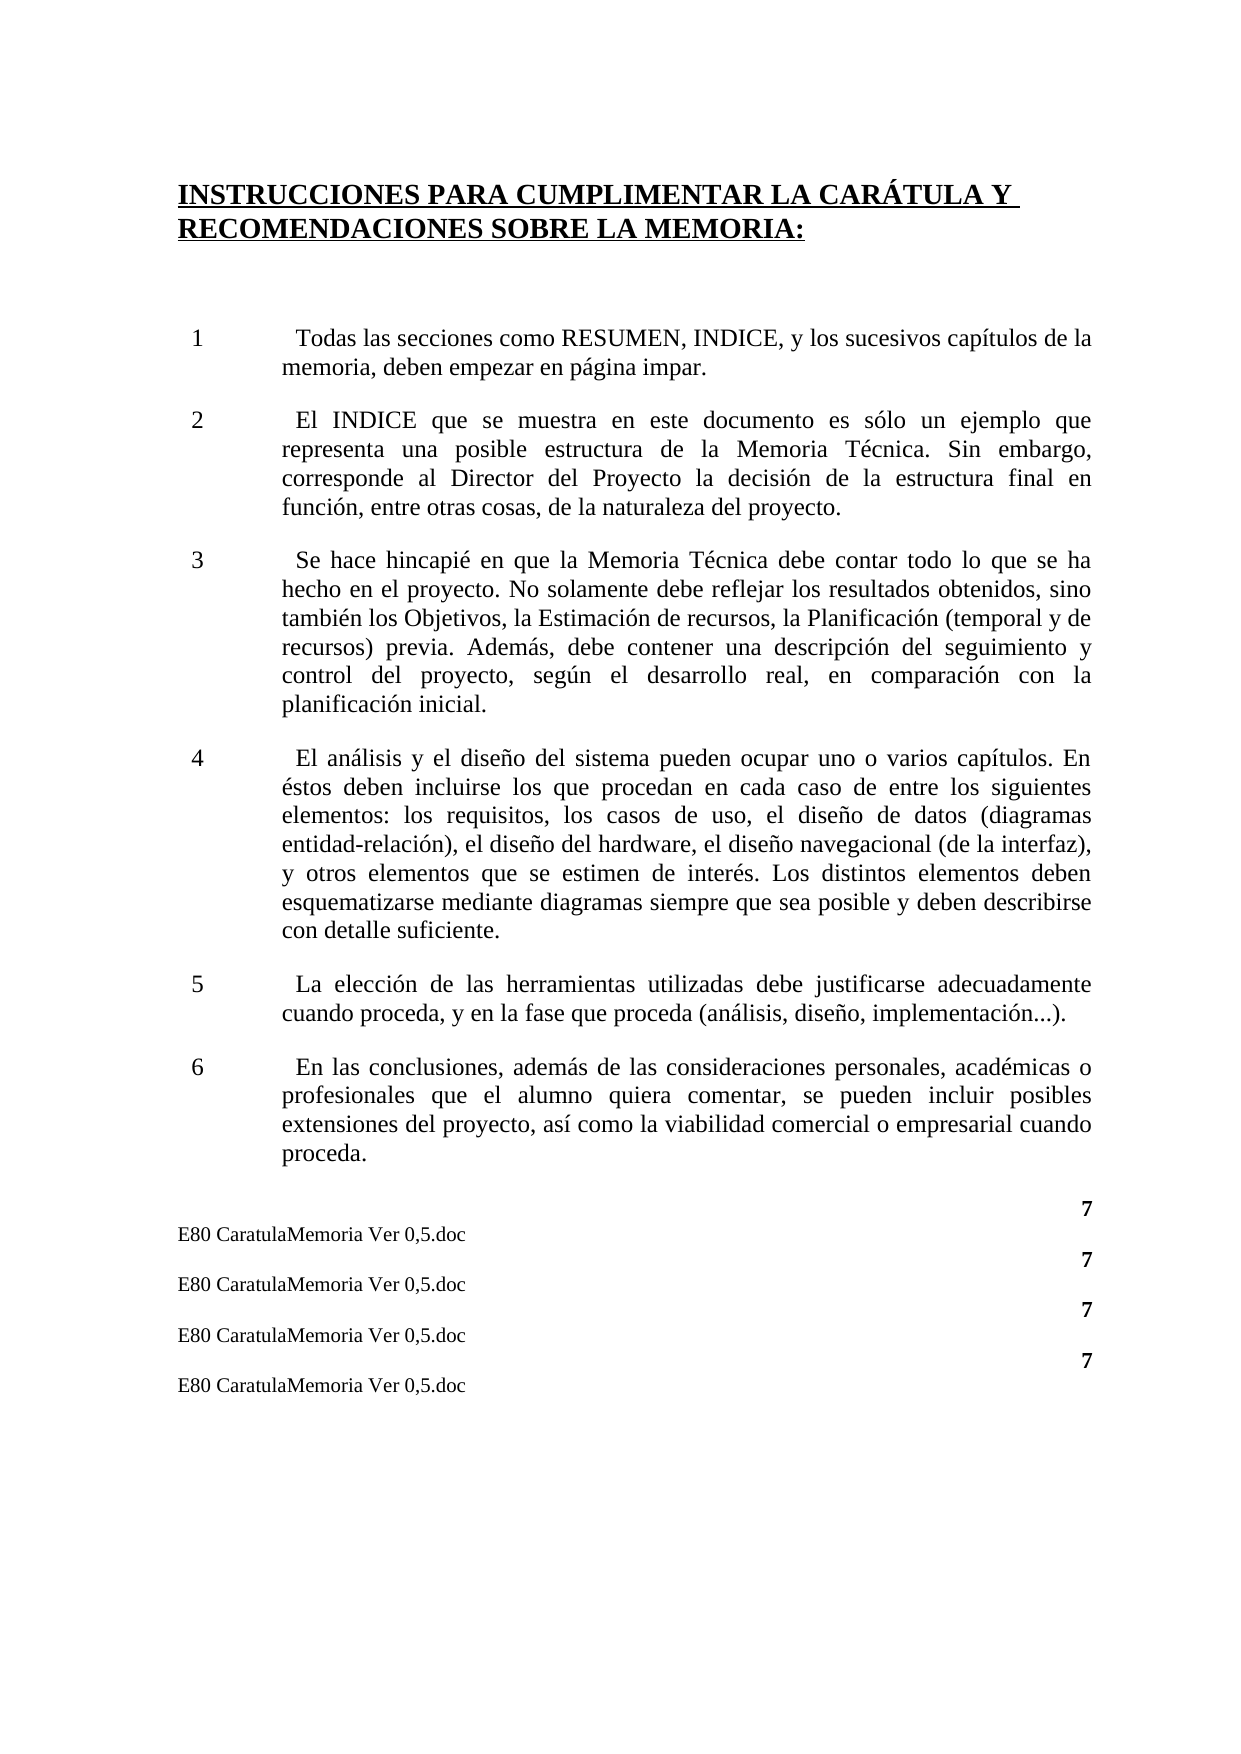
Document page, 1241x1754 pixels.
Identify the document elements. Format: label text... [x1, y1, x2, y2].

text 7 [177, 1347, 1092, 1373]
list La elección de las herramientas utilizadas debe justificarse adecuadamente cuando proceda, y en la fase que proceda (análisis, diseño, implementación...). [191, 969, 1092, 1027]
text E80 CaratulaMemoria Ver 0,5.doc [177, 1222, 1092, 1246]
text 7 [177, 1196, 1092, 1222]
list Todas las secciones como RESUMEN, INDICE, y los sucesivos capítulos de la memoria, deben empezar en página impar. [191, 323, 1092, 381]
list El INDICE que se muestra en este documento es sólo un ejemplo que representa una posible estructura de la Memoria Técnica. Sin embargo, corresponde al Director del Proyecto la decisión de la estructura final en función, entre otras cosas, de la naturaleza del proyecto. [191, 406, 1092, 521]
text INSTRUCCIONES PARA CUMPLIMENTAR LA CARÁTULA Y RECOMENDACIONES SOBRE LA MEMORIA: [177, 177, 1092, 244]
text 7 [177, 1246, 1092, 1272]
list En las conclusiones, además de las consideraciones personales, académicas o profesionales que el alumno quiera comentar, se pueden incluir posibles extensiones del proyecto, así como la viabilidad comercial o empresarial cuando proceda. [191, 1052, 1092, 1196]
list El análisis y el diseño del sistema pueden ocupar uno o varios capítulos. En éstos deben incluirse los que procedan en cada caso de entre los siguientes elementos: los requisitos, los casos de uso, el diseño de datos (diagramas entidad-relación), el diseño del hardware, el diseño navegacional (de la interfaz), y otros elementos que se estimen de interés. Los distintos elementos deben esquematizarse mediante diagramas siempre que sea posible y deben describirse con detalle suficiente. [191, 743, 1092, 944]
list Se hace hincapié en que la Memoria Técnica debe contar todo lo que se ha hecho en el proyecto. No solamente debe reflejar los resultados obtenidos, sino también los Objetivos, la Estimación de recursos, la Planificación (temporal y de recursos) previa. Además, debe contener una descripción del seguimiento y control del proyecto, según el desarrollo real, en comparación con la planificación inicial. [191, 546, 1092, 718]
text E80 CaratulaMemoria Ver 0,5.doc [177, 1323, 1092, 1347]
text E80 CaratulaMemoria Ver 0,5.doc [177, 1272, 1092, 1296]
text E80 CaratulaMemoria Ver 0,5.doc [177, 1373, 1092, 1397]
text 7 [177, 1296, 1092, 1323]
